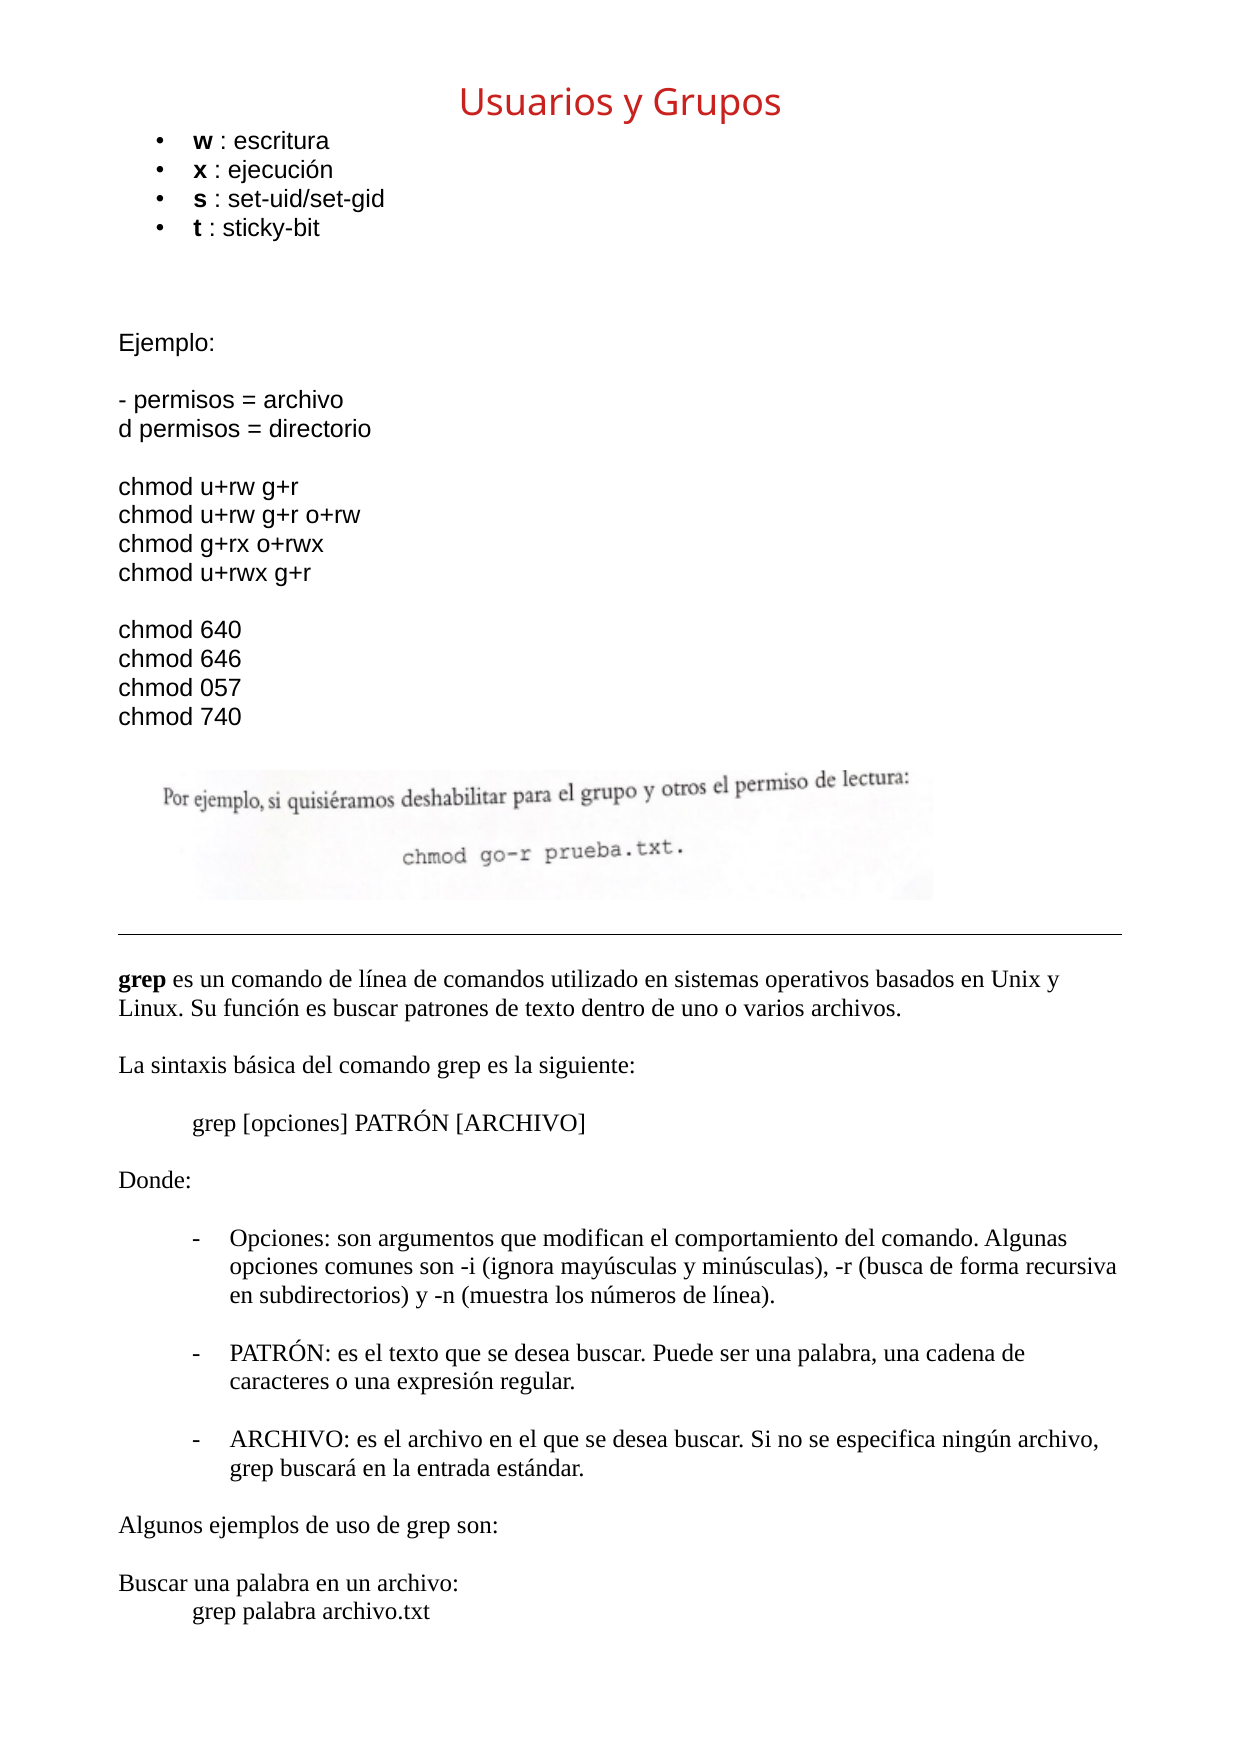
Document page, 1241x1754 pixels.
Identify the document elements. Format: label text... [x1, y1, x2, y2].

text chmod u+rw g+r [118, 471, 1122, 500]
list PATRÓN: es el texto que se desea buscar. Puede ser una palabra, una cadena de caracteres o una expresión regular. [192, 1338, 1122, 1395]
text chmod 057 [118, 673, 1122, 701]
text d permisos = directorio [118, 414, 1122, 443]
list ARCHIVO: es el archivo en el que se desea buscar. Si no se especifica ningún archivo, grep buscará en la entrada estándar. [192, 1424, 1122, 1481]
list t : sticky-bit [156, 213, 1122, 241]
text Donde: [118, 1165, 1122, 1194]
text - permisos = archivo [118, 385, 1122, 414]
text chmod u+rwx g+r [118, 558, 1122, 586]
text La sintaxis básica del comando grep es la siguiente: [118, 1050, 1122, 1079]
text chmod u+rw g+r o+rw [118, 500, 1122, 529]
text chmod 740 [118, 701, 1122, 730]
text Algunos ejemplos de uso de grep son: [118, 1510, 1122, 1539]
text chmod g+rx o+rwx [118, 529, 1122, 558]
list x : ejecución [156, 155, 1122, 184]
text grep es un comando de línea de comandos utilizado en sistemas operativos basados en Unix y Linux. Su función es buscar patrones de texto dentro de uno o varios archivos. [118, 964, 1122, 1021]
text Ejemplo: [118, 328, 1122, 356]
text grep palabra archivo.txt [118, 1596, 1122, 1625]
list w : escritura [156, 126, 1122, 155]
text Buscar una palabra en un archivo: [118, 1568, 1122, 1596]
text chmod 640 [118, 615, 1122, 644]
text chmod 646 [118, 644, 1122, 673]
list Opciones: son argumentos que modifican el comportamiento del comando. Algunas opciones comunes son -i (ignora mayúsculas y minúsculas), -r (busca de forma recursiva en subdirectorios) y -n (muestra los números de línea). [192, 1223, 1122, 1309]
list s : set-uid/set-gid [156, 184, 1122, 213]
text grep [opciones] PATRÓN [ARCHIVO] [118, 1108, 1122, 1136]
